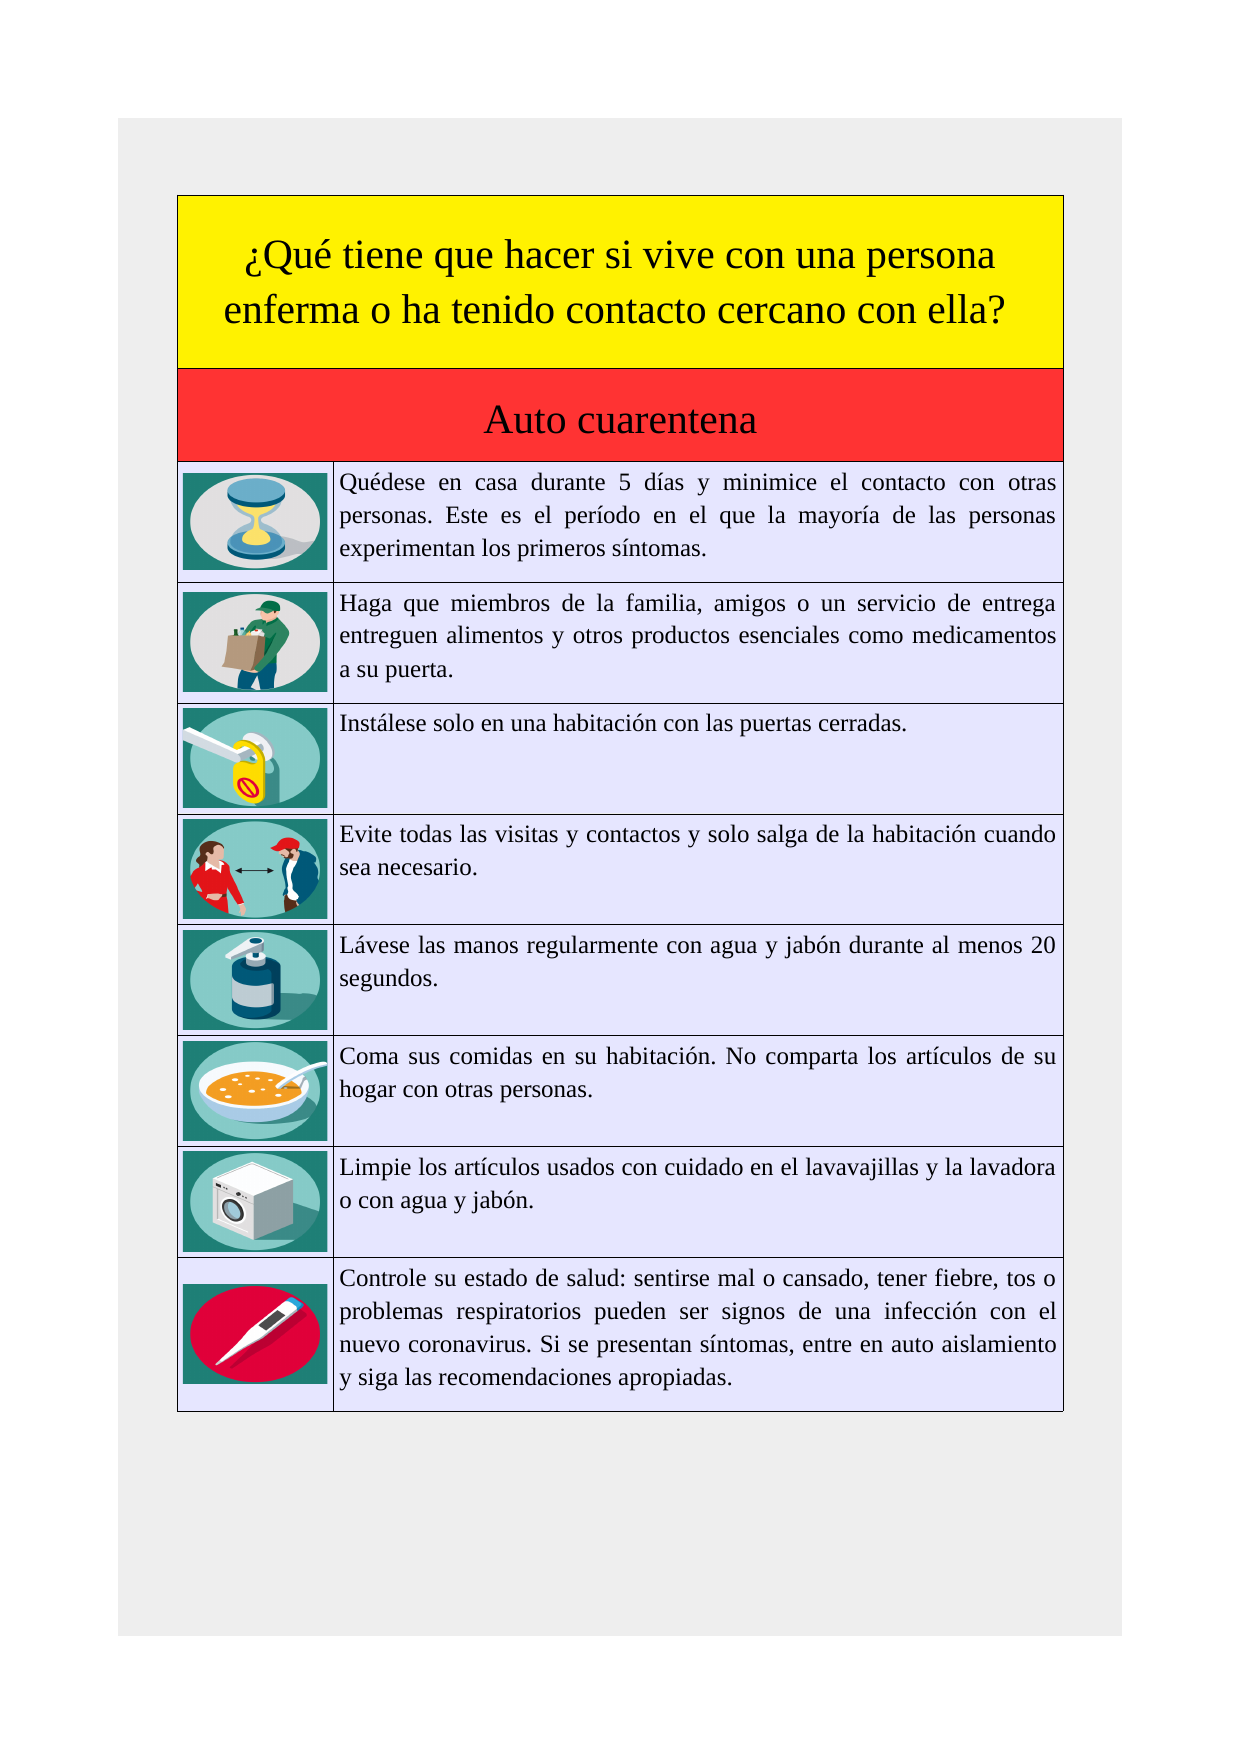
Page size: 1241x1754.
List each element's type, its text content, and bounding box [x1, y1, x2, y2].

picture [182, 473, 328, 570]
table_cell Limpie los artículos usados con cuidado en el lavavajillas y la lavadora o con agua y jabón. [334, 1147, 1063, 1257]
picture [182, 592, 328, 692]
table_cell Auto cuarentena [178, 369, 1063, 461]
picture [182, 1041, 328, 1141]
table_cell Quédese en casa durante 5 días y minimice el contacto con otras personas. Este es el período en el que la mayoría de las personas experimentan los primeros síntomas. [334, 462, 1063, 582]
table_cell Instálese solo en una habitación con las puertas cerradas. [334, 704, 1063, 813]
table_cell [178, 462, 333, 582]
table_cell [178, 925, 333, 1035]
table_cell [178, 1258, 333, 1411]
table_cell Evite todas las visitas y contactos y solo salga de la habitación cuando sea necesario. [334, 815, 1063, 924]
picture [182, 708, 328, 808]
table_cell Controle su estado de salud: sentirse mal o cansado, tener fiebre, tos o problemas respiratorios pueden ser signos de una infección con el nuevo coronavirus. Si se presentan síntomas, entre en auto aislamiento y siga las recomendaciones apropiadas. [334, 1258, 1063, 1411]
picture [182, 930, 328, 1030]
table_header ¿Qué tiene que hacer si vive con una persona enferma o ha tenido contacto cercano con ella? [178, 196, 1063, 368]
table_cell [178, 1147, 333, 1257]
table_cell [178, 583, 333, 703]
table_cell Lávese las manos regularmente con agua y jabón durante al menos 20 segundos. [334, 925, 1063, 1035]
table_cell [178, 815, 333, 924]
table_cell Haga que miembros de la familia, amigos o un servicio de entrega entreguen alimentos y otros productos esenciales como medicamentos a su puerta. [334, 583, 1063, 703]
picture [182, 1284, 328, 1384]
table_cell Coma sus comidas en su habitación. No comparta los artículos de su hogar con otras personas. [334, 1036, 1063, 1146]
picture [182, 1151, 328, 1252]
table_cell [178, 704, 333, 813]
picture [182, 819, 328, 919]
table_cell [178, 1036, 333, 1146]
